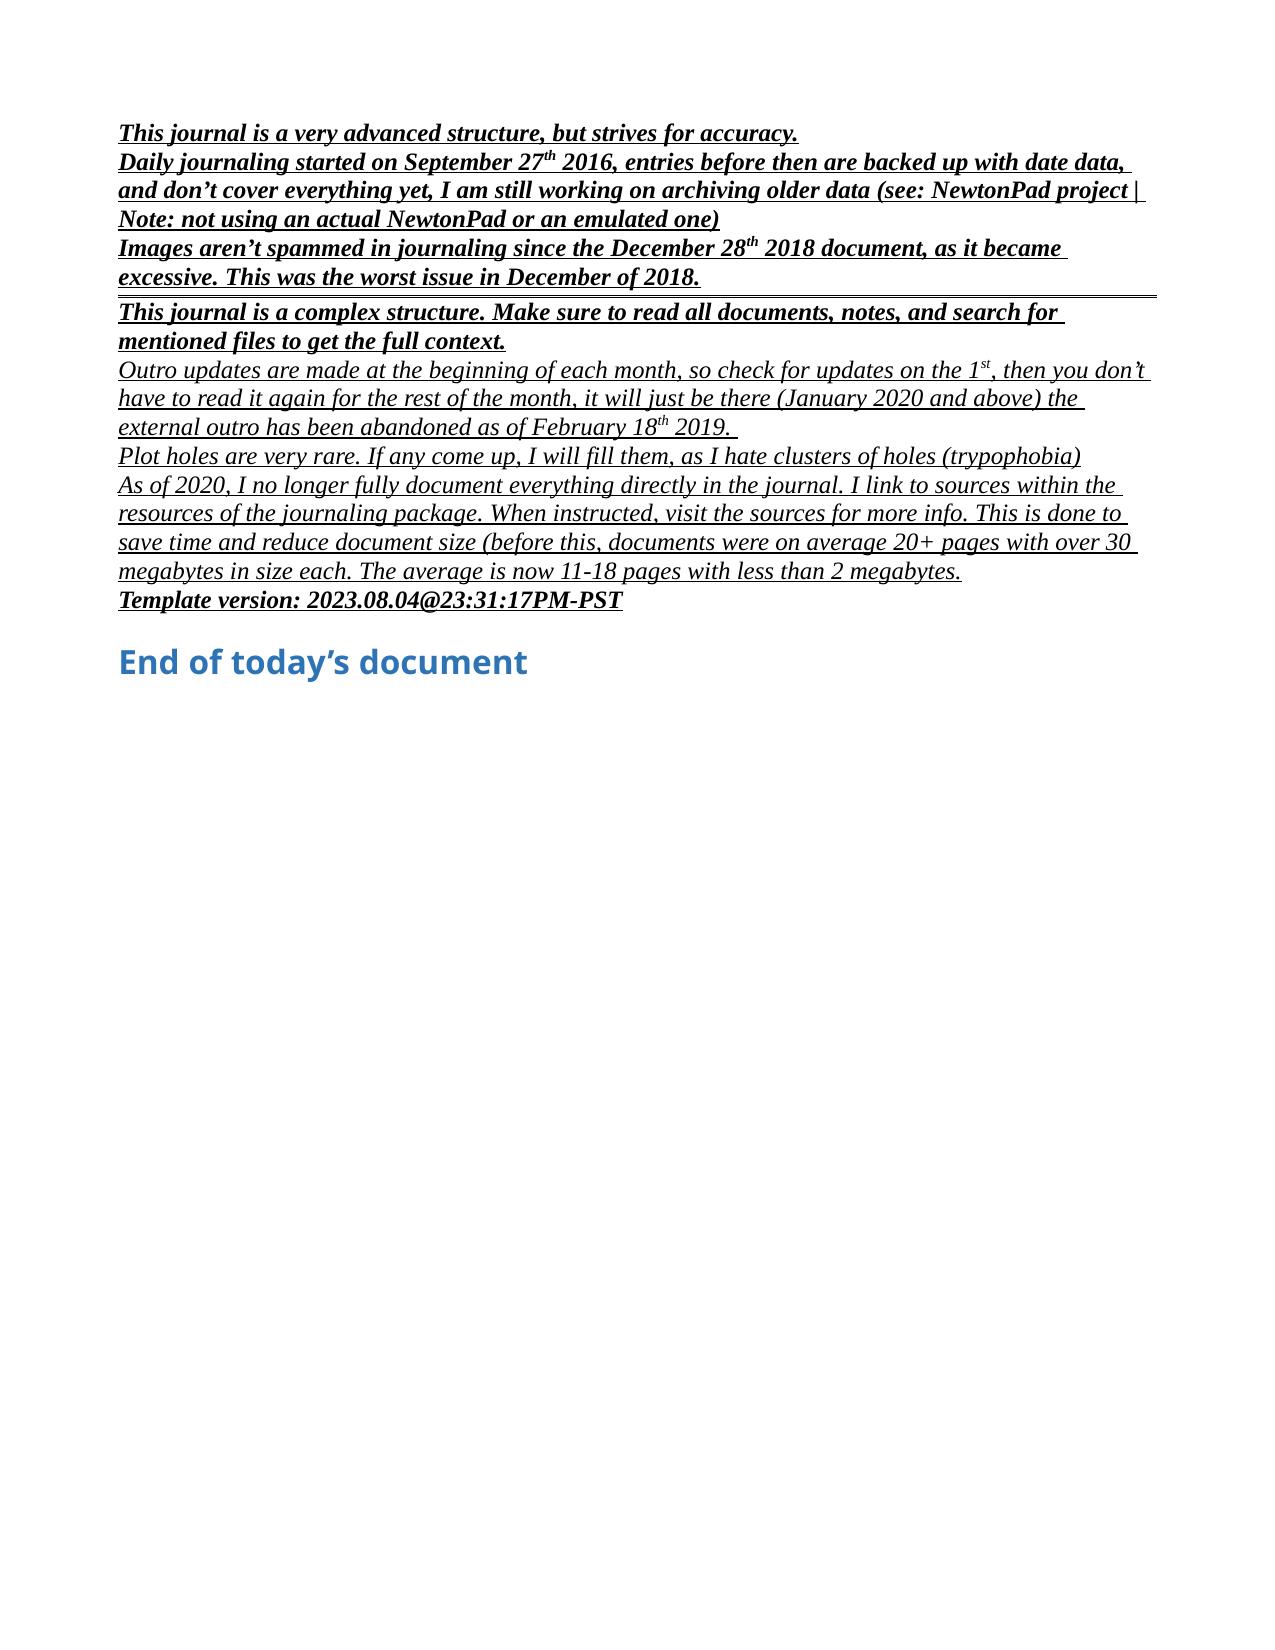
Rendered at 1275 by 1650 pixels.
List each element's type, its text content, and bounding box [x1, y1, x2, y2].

text Template version: 2023.08.04@23:31:17PM-PST [118, 585, 1157, 613]
subtitle End of today’s document [118, 638, 1157, 684]
text As of 2020, I no longer fully document everything directly in the journal. I link to sources within the resources of the journaling package. When instructed, visit the sources for more info. This is done to save time and reduce document size (before this, documents were on average 20+ pages with over 30 megabytes in size each. The average is now 11-18 pages with less than 2 megabytes. [118, 470, 1157, 585]
text This journal is a very advanced structure, but strives for accuracy. [118, 118, 1157, 147]
text Plot holes are very rare. If any come up, I will fill them, as I hate clusters of holes (trypophobia) [118, 441, 1157, 470]
text Daily journaling started on September 27th 2016, entries before then are backed up with date data, and don’t cover everything yet, I am still working on archiving older data (see: NewtonPad project | Note: not using an actual NewtonPad or an emulated one) [118, 147, 1157, 233]
text This journal is a complex structure. Make sure to read all documents, notes, and search for mentioned files to get the full context. [118, 298, 1157, 355]
text Images aren’t spammed in journaling since the December 28th 2018 document, as it became excessive. This was the worst issue in December of 2018. [118, 233, 1157, 295]
text Outro updates are made at the beginning of each month, so check for updates on the 1st, then you don’t have to read it again for the rest of the month, it will just be there (January 2020 and above) the external outro has been abandoned as of February 18th 2019. [118, 355, 1157, 441]
